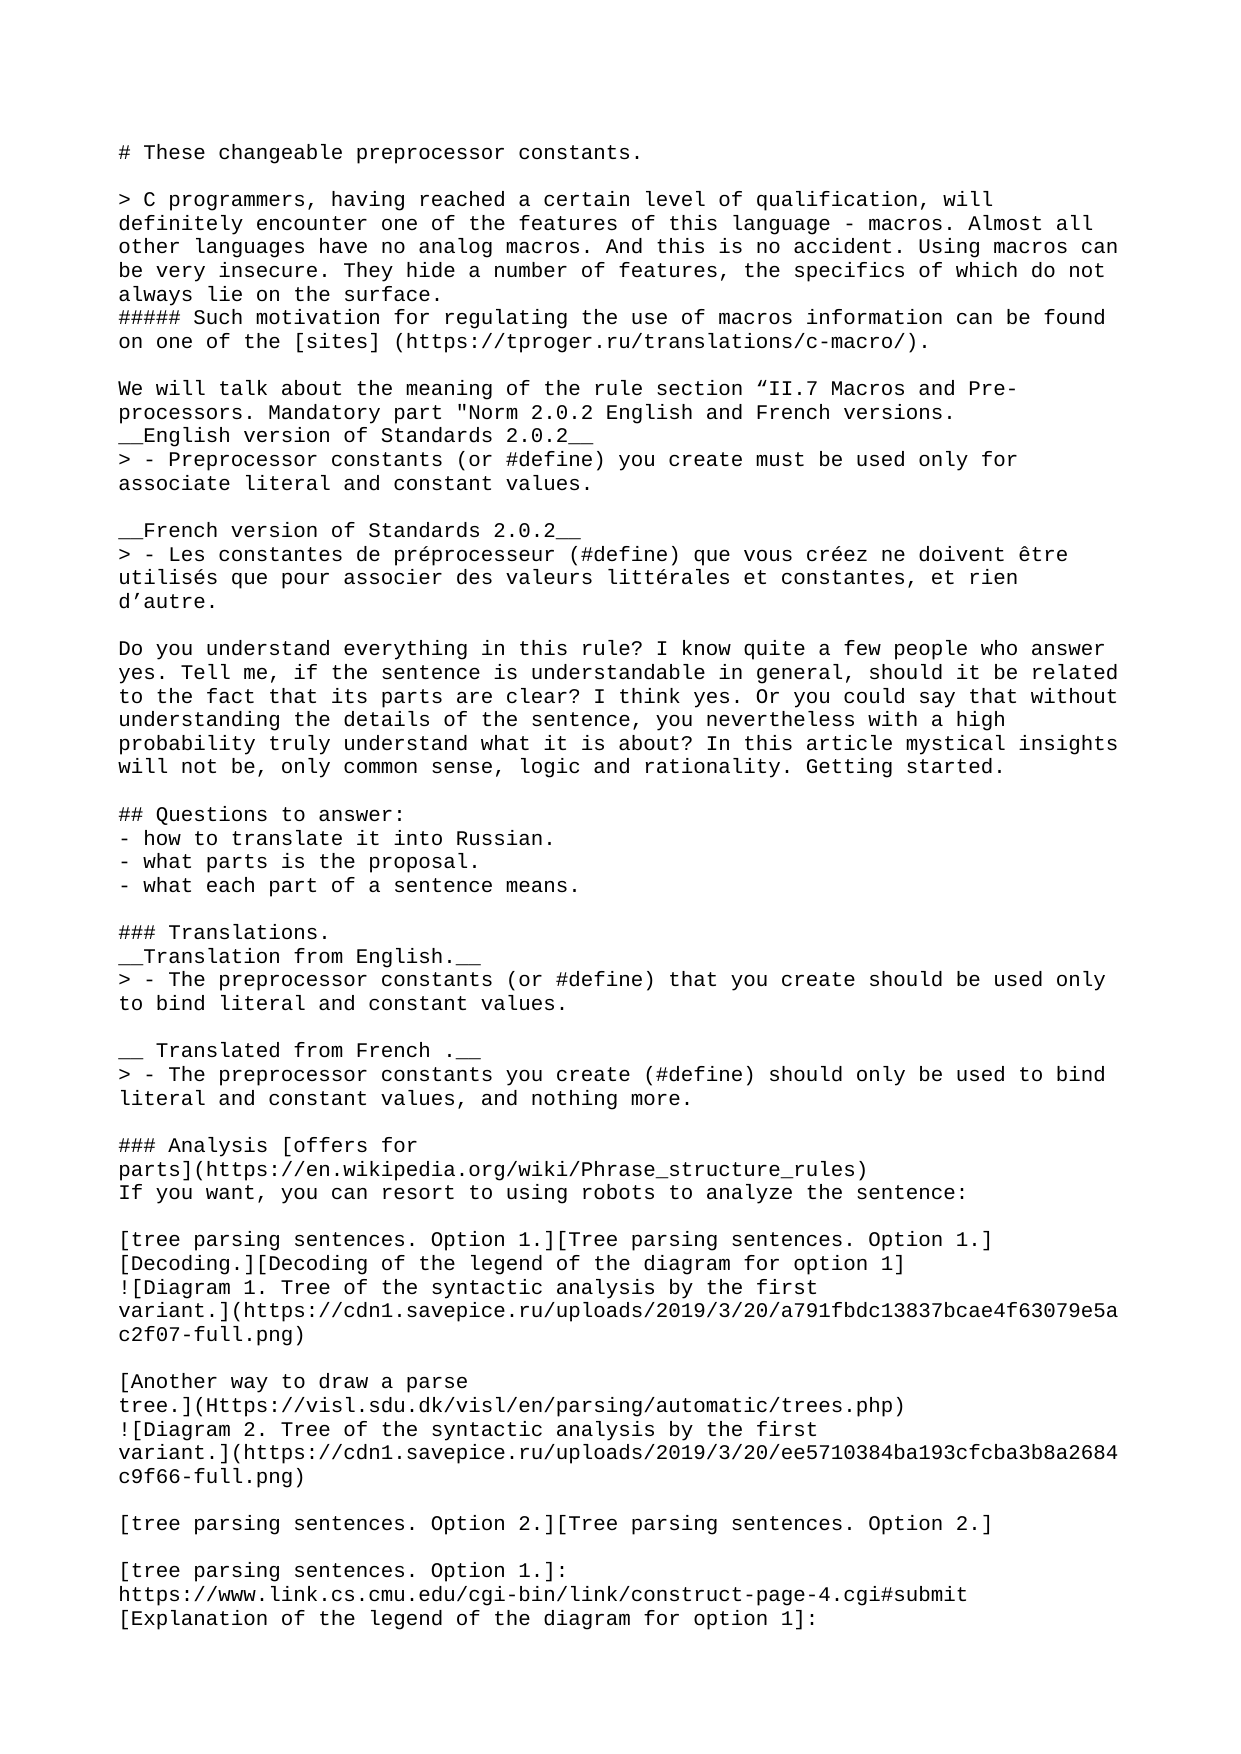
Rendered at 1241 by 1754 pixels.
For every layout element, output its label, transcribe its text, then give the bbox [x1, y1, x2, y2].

text # These changeable preprocessor constants. > C programmers, having reached a certain level of qualification, will definitely encounter one of the features of this language - macros. Almost all other languages ​​have no analog macros. And this is no accident. Using macros can be very insecure. They hide a number of features, the specifics of which do not always lie on the surface. ##### Such motivation for regulating the use of macros information can be found on one of the [sites] (https://tproger.ru/translations/c-macro/). We will talk about the meaning of the rule section “II.7 Macros and Pre-processors. Mandatory part "Norm 2.0.2 English and French versions. __English version of Standards 2.0.2__ > - Preprocessor constants (or #define) you create must be used only for associate literal and constant values. __French version of Standards 2.0.2__ > - Les constantes de préprocesseur (#define) que vous créez ne doivent être utilisés que pour associer des valeurs littérales et constantes, et rien d’autre. Do you understand everything in this rule? I know quite a few people who answer yes. Tell me, if the sentence is understandable in general, should it be related to the fact that its parts are clear? I think yes. Or you could say that without understanding the details of the sentence, you nevertheless with a high probability truly understand what it is about? In this article mystical insights will not be, only common sense, logic and rationality. Getting started. ## Questions to answer: - how to translate it into Russian. - what parts is the proposal. - what each part of a sentence means. ### Translations. __Translation from English.__ > - The preprocessor constants (or #define) that you create should be used only to bind literal and constant values. __ Translated from French .__ > - The preprocessor constants you create (#define) should only be used to bind literal and constant values, and nothing more. ### Analysis [offers for parts](https://en.wikipedia.org/wiki/Phrase_structure_rules) If you want, you can resort to using robots to analyze the sentence: [tree parsing sentences. Option 1.][Tree parsing sentences. Option 1.] [Decoding.][Decoding of the legend of the diagram for option 1] ![Diagram 1. Tree of the syntactic analysis by the first variant.](https://cdn1.savepice.ru/uploads/2019/3/20/a791fbdc13837bcae4f63079e5ac2f07-full.png) [Another way to draw a parse tree.](Https://visl.sdu.dk/visl/en/parsing/automatic/trees.php) ![Diagram 2. Tree of the syntactic analysis by the first variant.](https://cdn1.savepice.ru/uploads/2019/3/20/ee5710384ba193cfcba3b8a2684c9f66-full.png) [tree parsing sentences. Option 2.][Tree parsing sentences. Option 2.] [tree parsing sentences. Option 1.]: https://www.link.cs.cmu.edu/cgi-bin/link/construct-page-4.cgi#submit [Explanation of the legend of the diagram for option 1]: [118, 142, 1122, 1631]
